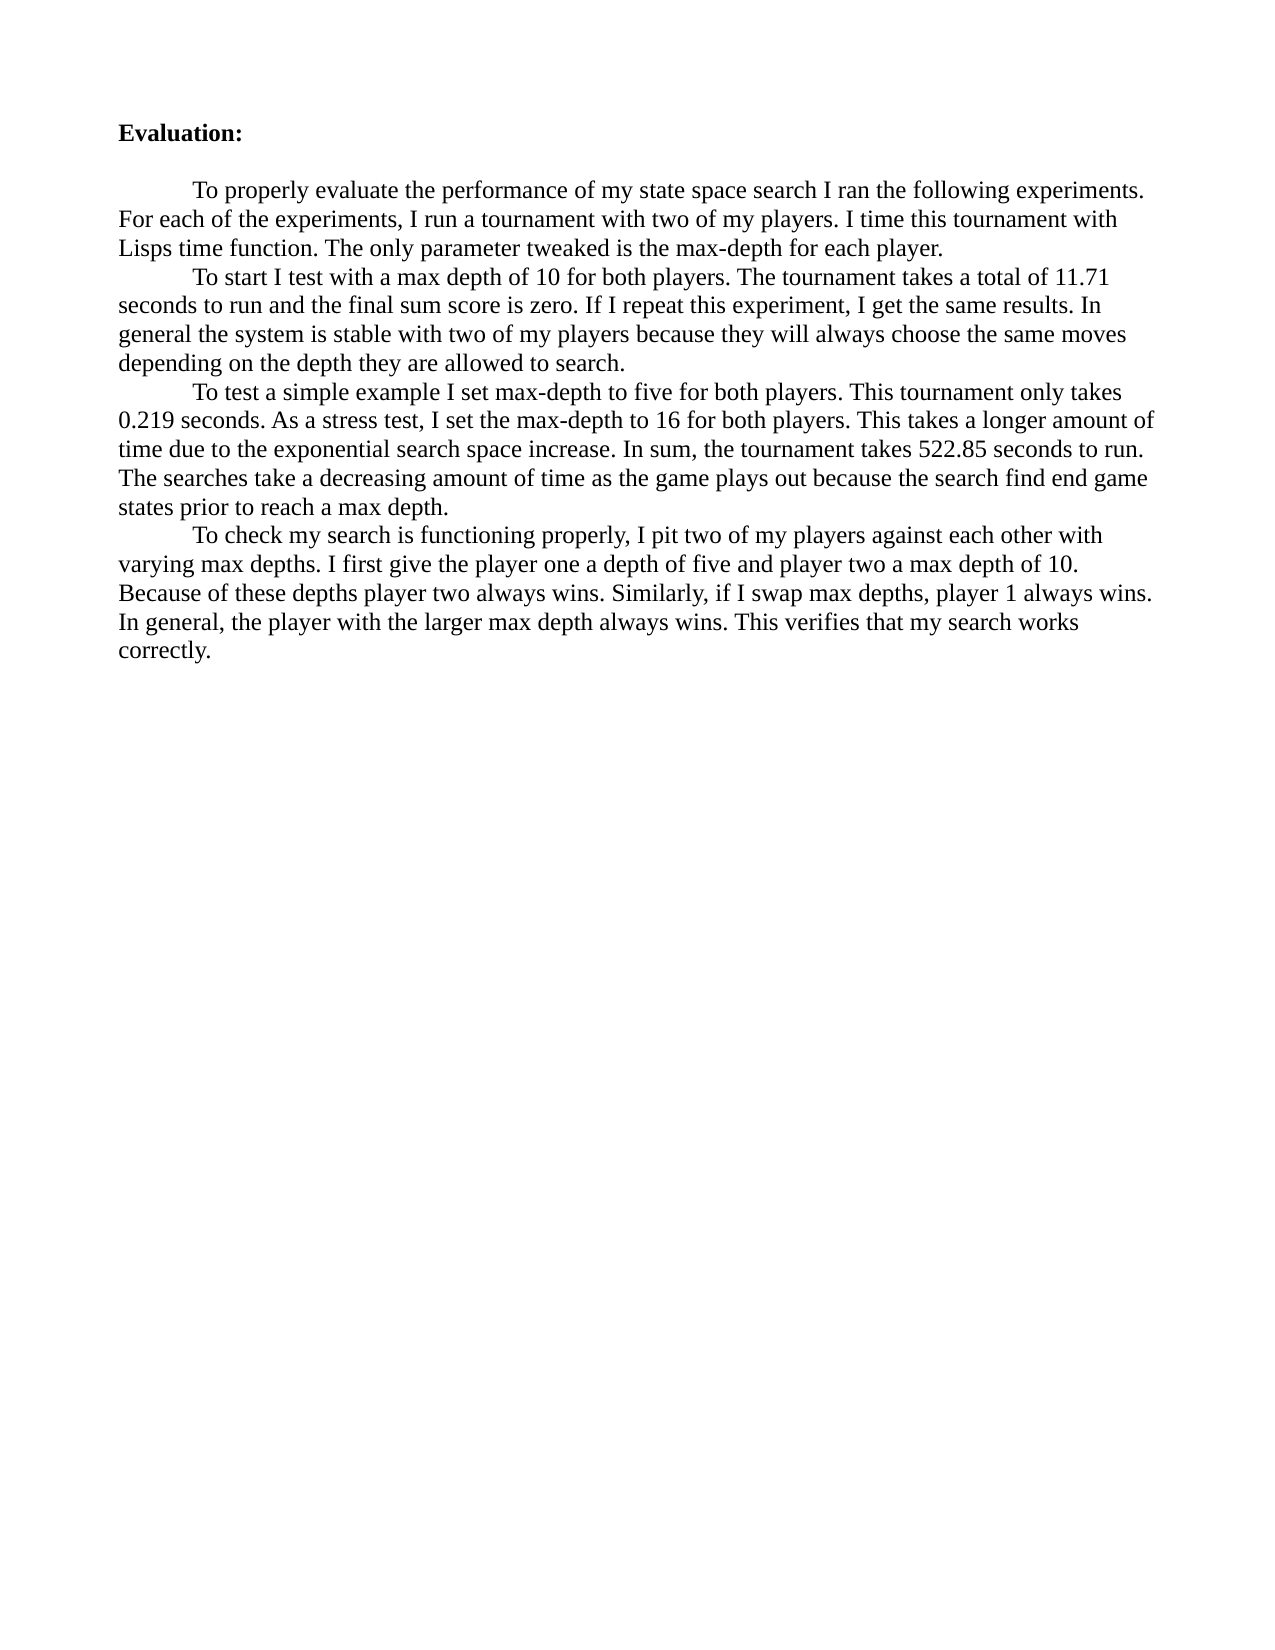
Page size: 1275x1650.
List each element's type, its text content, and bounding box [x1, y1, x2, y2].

text To properly evaluate the performance of my state space search I ran the following experiments. For each of the experiments, I run a tournament with two of my players. I time this tournament with Lisps time function. The only parameter tweaked is the max-depth for each player. [118, 176, 1157, 262]
text To check my search is functioning properly, I pit two of my players against each other with varying max depths. I first give the player one a depth of five and player two a max depth of 10. Because of these depths player two always wins. Similarly, if I swap max depths, player 1 always wins. In general, the player with the larger max depth always wins. This verifies that my search works correctly. [118, 521, 1157, 664]
text To start I test with a max depth of 10 for both players. The tournament takes a total of 11.71 seconds to run and the final sum score is zero. If I repeat this experiment, I get the same results. In general the system is stable with two of my players because they will always choose the same moves depending on the depth they are allowed to search. [118, 262, 1157, 377]
text To test a simple example I set max-depth to five for both players. This tournament only takes 0.219 seconds. As a stress test, I set the max-depth to 16 for both players. This takes a longer amount of time due to the exponential search space increase. In sum, the tournament takes 522.85 seconds to run. The searches take a decreasing amount of time as the game plays out because the search find end game states prior to reach a max depth. [118, 377, 1157, 521]
text Evaluation: [118, 118, 1157, 147]
